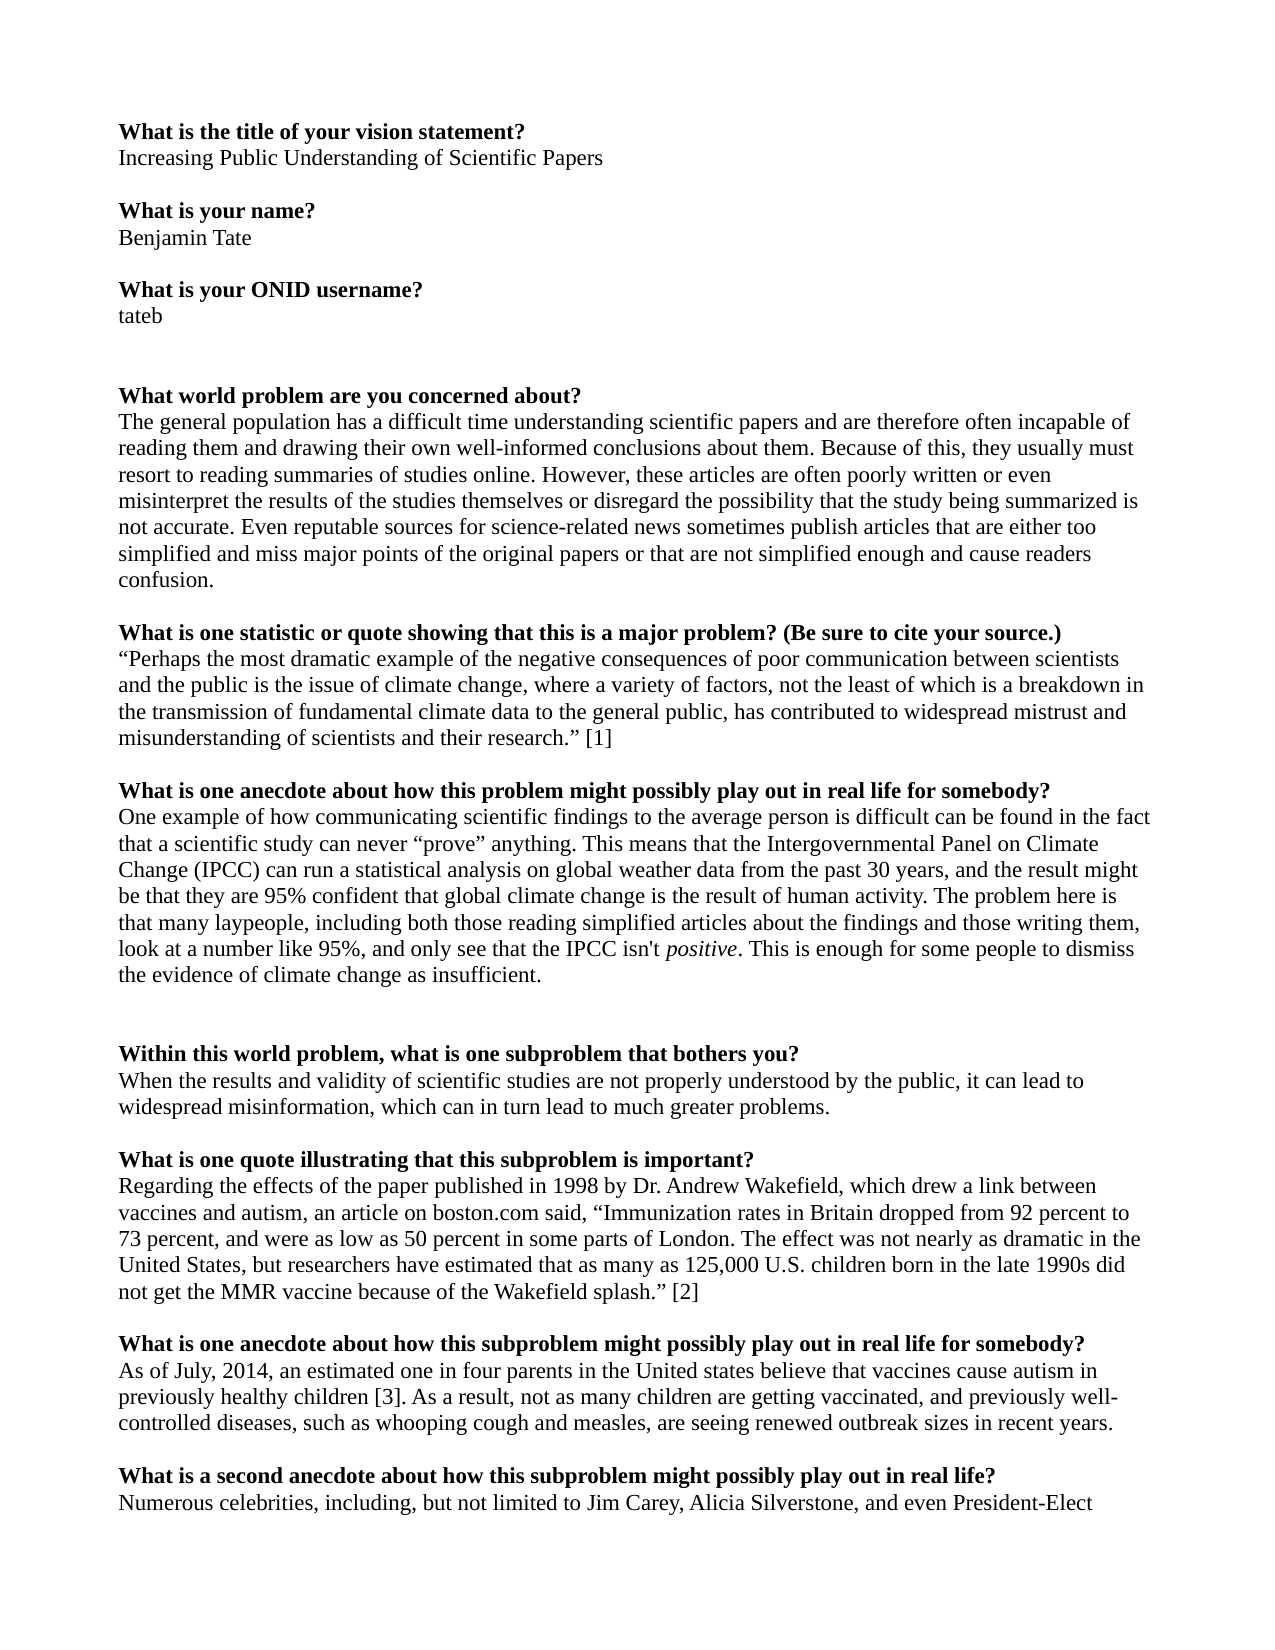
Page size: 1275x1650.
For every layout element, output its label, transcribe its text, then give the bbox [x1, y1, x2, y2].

text Regarding the effects of the paper published in 1998 by Dr. Andrew Wakefield, which drew a link between vaccines and autism, an article on boston.com said, “Immunization rates in Britain dropped from 92 percent to 73 percent, and were as low as 50 percent in some parts of London. The effect was not nearly as dramatic in the United States, but researchers have estimated that as many as 125,000 U.S. children born in the late 1990s did not get the MMR vaccine because of the Wakefield splash.” [2] [118, 1172, 1157, 1304]
text Within this world problem, what is one subproblem that bothers you? [118, 1041, 1157, 1067]
text What is one statistic or quote showing that this is a major problem? (Be sure to cite your source.) [118, 619, 1157, 645]
text What is a second anecdote about how this subproblem might possibly play out in real life? [118, 1462, 1157, 1488]
text What is your name? [118, 197, 1157, 223]
text When the results and validity of scientific studies are not properly understood by the public, it can lead to widespread misinformation, which can in turn lead to much greater problems. [118, 1067, 1157, 1119]
text What is one quote illustrating that this subproblem is important? [118, 1146, 1157, 1172]
text Increasing Public Understanding of Scientific Papers [118, 144, 1157, 171]
text Benjamin Tate [118, 223, 1157, 250]
text tateb [118, 303, 1157, 329]
text The general population has a difficult time understanding scientific papers and are therefore often incapable of reading them and drawing their own well-informed conclusions about them. Because of this, they usually must resort to reading summaries of studies online. However, these articles are often poorly written or even misinterpret the results of the studies themselves or disregard the possibility that the study being summarized is not accurate. Even reputable sources for science-related news sometimes publish articles that are either too simplified and miss major points of the original papers or that are not simplified enough and cause readers confusion. [118, 408, 1157, 592]
text What is your ONID username? [118, 276, 1157, 303]
text As of July, 2014, an estimated one in four parents in the United states believe that vaccines cause autism in previously healthy children [3]. As a result, not as many children are getting vaccinated, and previously well-controlled diseases, such as whooping cough and measles, are seeing renewed outbreak sizes in recent years. [118, 1357, 1157, 1436]
text “Perhaps the most dramatic example of the negative consequences of poor communication between scientists and the public is the issue of climate change, where a variety of factors, not the least of which is a breakdown in the transmission of fundamental climate data to the general public, has contributed to widespread mistrust and misunderstanding of scientists and their research.” [1] [118, 645, 1157, 751]
text What is one anecdote about how this problem might possibly play out in real life for somebody? [118, 777, 1157, 803]
text What is one anecdote about how this subproblem might possibly play out in real life for somebody? [118, 1330, 1157, 1357]
text What world problem are you concerned about? [118, 382, 1157, 408]
text What is the title of your vision statement? [118, 118, 1157, 144]
text One example of how communicating scientific findings to the average person is difficult can be found in the fact that a scientific study can never “prove” anything. This means that the Intergovernmental Panel on Climate Change (IPCC) can run a statistical analysis on global weather data from the past 30 years, and the result might be that they are 95% confident that global climate change is the result of human activity. The problem here is that many laypeople, including both those reading simplified articles about the findings and those writing them, look at a number like 95%, and only see that the IPCC isn't positive. This is enough for some people to dismiss the evidence of climate change as insufficient. [118, 803, 1157, 988]
text Numerous celebrities, including, but not limited to Jim Carey, Alicia Silverstone, and even President-Elect [118, 1488, 1157, 1515]
